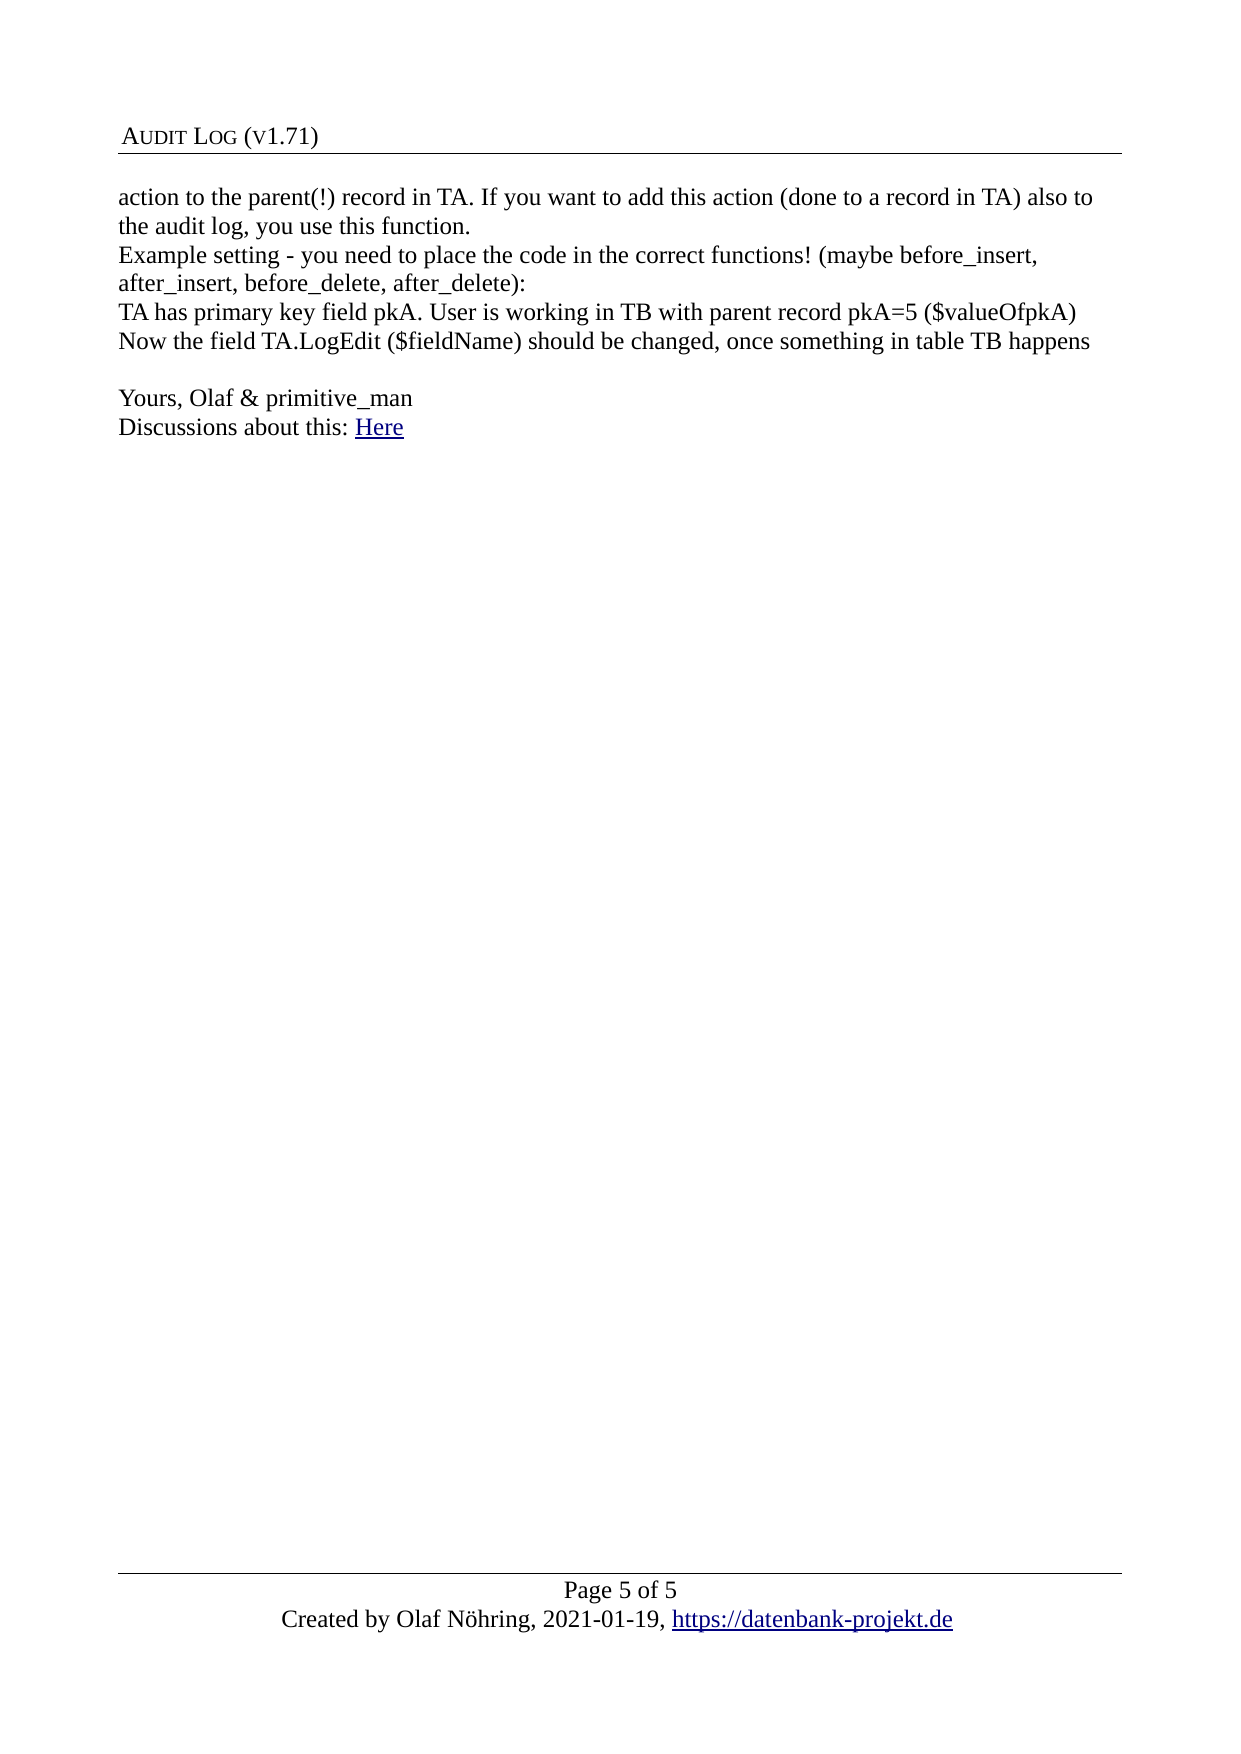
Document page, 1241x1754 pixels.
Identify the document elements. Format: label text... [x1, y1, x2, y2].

text Now the field TA.LogEdit ($fieldName) should be changed, once something in table TB happens [118, 326, 1122, 355]
text Yours, Olaf & primitive_man Discussions about this: Here [118, 355, 1122, 441]
text TA has primary key field pkA. User is working in TB with parent record pkA=5 ($valueOfpkA) [118, 297, 1122, 326]
text action to the parent(!) record in TA. If you want to add this action (done to a record in TA) also to the audit log, you use this function. [118, 182, 1122, 240]
text Example setting - you need to place the code in the correct functions! (maybe before_insert, after_insert, before_delete, after_delete): [118, 240, 1122, 297]
